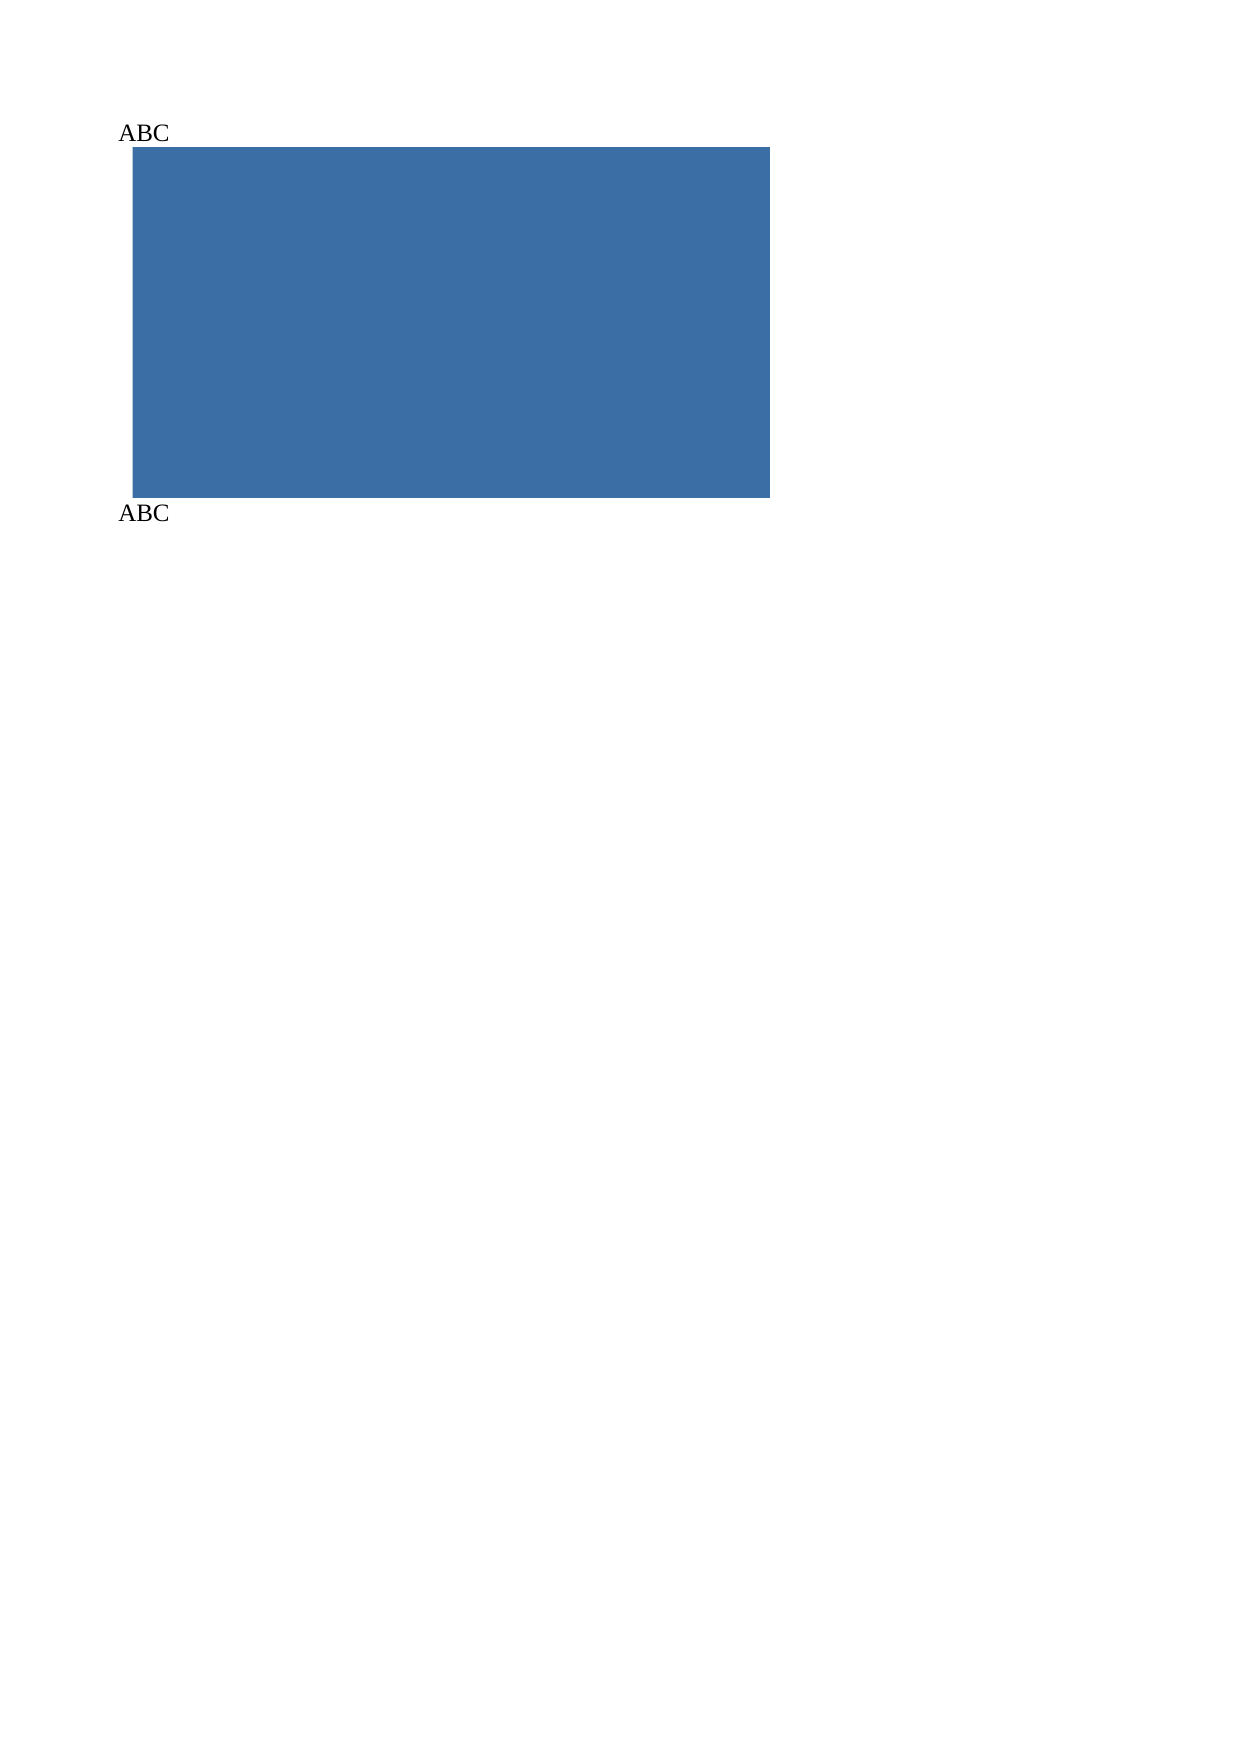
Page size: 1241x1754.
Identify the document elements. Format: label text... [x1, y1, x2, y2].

picture [132, 147, 770, 498]
text ABC [118, 147, 1122, 526]
text ABC [118, 118, 1122, 147]
